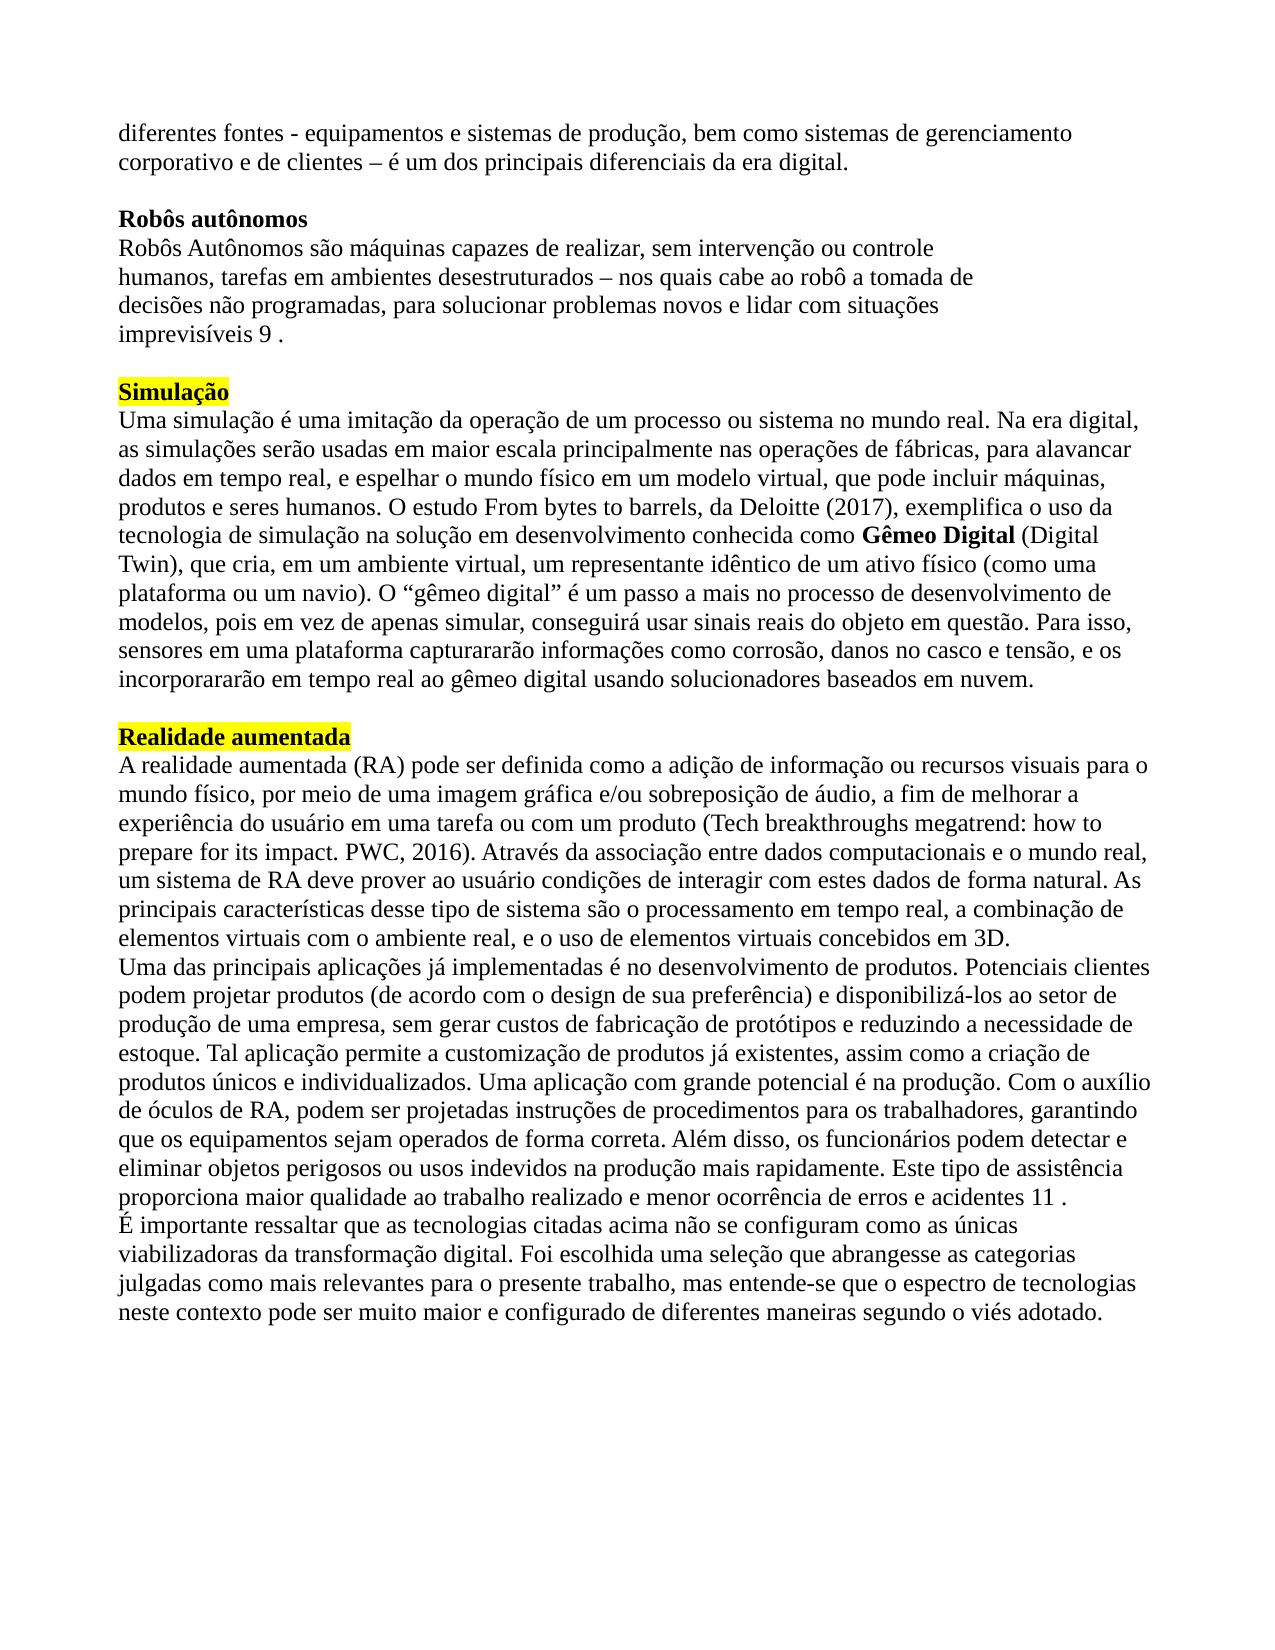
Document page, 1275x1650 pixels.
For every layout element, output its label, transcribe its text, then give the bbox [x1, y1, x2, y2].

text Uma simulação é uma imitação da operação de um processo ou sistema no mundo real. Na era digital, as simulações serão usadas em maior escala principalmente nas operações de fábricas, para alavancar dados em tempo real, e espelhar o mundo físico em um modelo virtual, que pode incluir máquinas, produtos e seres humanos. O estudo From bytes to barrels, da Deloitte (2017), exemplifica o uso da tecnologia de simulação na solução em desenvolvimento conhecida como Gêmeo Digital (Digital Twin), que cria, em um ambiente virtual, um representante idêntico de um ativo físico (como uma plataforma ou um navio). O “gêmeo digital” é um passo a mais no processo de desenvolvimento de modelos, pois em vez de apenas simular, conseguirá usar sinais reais do objeto em questão. Para isso, sensores em uma plataforma capturararão informações como corrosão, danos no casco e tensão, e os incorporararão em tempo real ao gêmeo digital usando solucionadores baseados em nuvem. [118, 406, 1157, 693]
text humanos, tarefas em ambientes desestruturados – nos quais cabe ao robô a tomada de [118, 262, 1157, 291]
text Robôs autônomos [118, 204, 1157, 233]
text Realidade aumentada [118, 722, 1157, 751]
text Uma das principais aplicações já implementadas é no desenvolvimento de produtos. Potenciais clientes podem projetar produtos (de acordo com o design de sua preferência) e disponibilizá-los ao setor de produção de uma empresa, sem gerar custos de fabricação de protótipos e reduzindo a necessidade de estoque. Tal aplicação permite a customização de produtos já existentes, assim como a criação de produtos únicos e individualizados. Uma aplicação com grande potencial é na produção. Com o auxílio de óculos de RA, podem ser projetadas instruções de procedimentos para os trabalhadores, garantindo [118, 952, 1157, 1124]
text É importante ressaltar que as tecnologias citadas acima não se configuram como as únicas viabilizadoras da transformação digital. Foi escolhida uma seleção que abrangesse as categorias julgadas como mais relevantes para o presente trabalho, mas entende-se que o espectro de tecnologias neste contexto pode ser muito maior e configurado de diferentes maneiras segundo o viés adotado. [118, 1211, 1157, 1326]
text que os equipamentos sejam operados de forma correta. Além disso, os funcionários podem detectar e eliminar objetos perigosos ou usos indevidos na produção mais rapidamente. Este tipo de assistência proporciona maior qualidade ao trabalho realizado e menor ocorrência de erros e acidentes 11 . [118, 1124, 1157, 1211]
text A realidade aumentada (RA) pode ser definida como a adição de informação ou recursos visuais para o mundo físico, por meio de uma imagem gráfica e/ou sobreposição de áudio, a fim de melhorar a experiência do usuário em uma tarefa ou com um produto (Tech breakthroughs megatrend: how to prepare for its impact. PWC, 2016). Através da associação entre dados computacionais e o mundo real, um sistema de RA deve prover ao usuário condições de interagir com estes dados de forma natural. As principais características desse tipo de sistema são o processamento em tempo real, a combinação de elementos virtuais com o ambiente real, e o uso de elementos virtuais concebidos em 3D. [118, 751, 1157, 952]
text decisões não programadas, para solucionar problemas novos e lidar com situações [118, 291, 1157, 319]
text diferentes fontes - equipamentos e sistemas de produção, bem como sistemas de gerenciamento corporativo e de clientes – é um dos principais diferenciais da era digital. [118, 118, 1157, 176]
text imprevisíveis 9 . [118, 319, 1157, 348]
text Robôs Autônomos são máquinas capazes de realizar, sem intervenção ou controle [118, 233, 1157, 262]
text Simulação [118, 377, 1157, 406]
